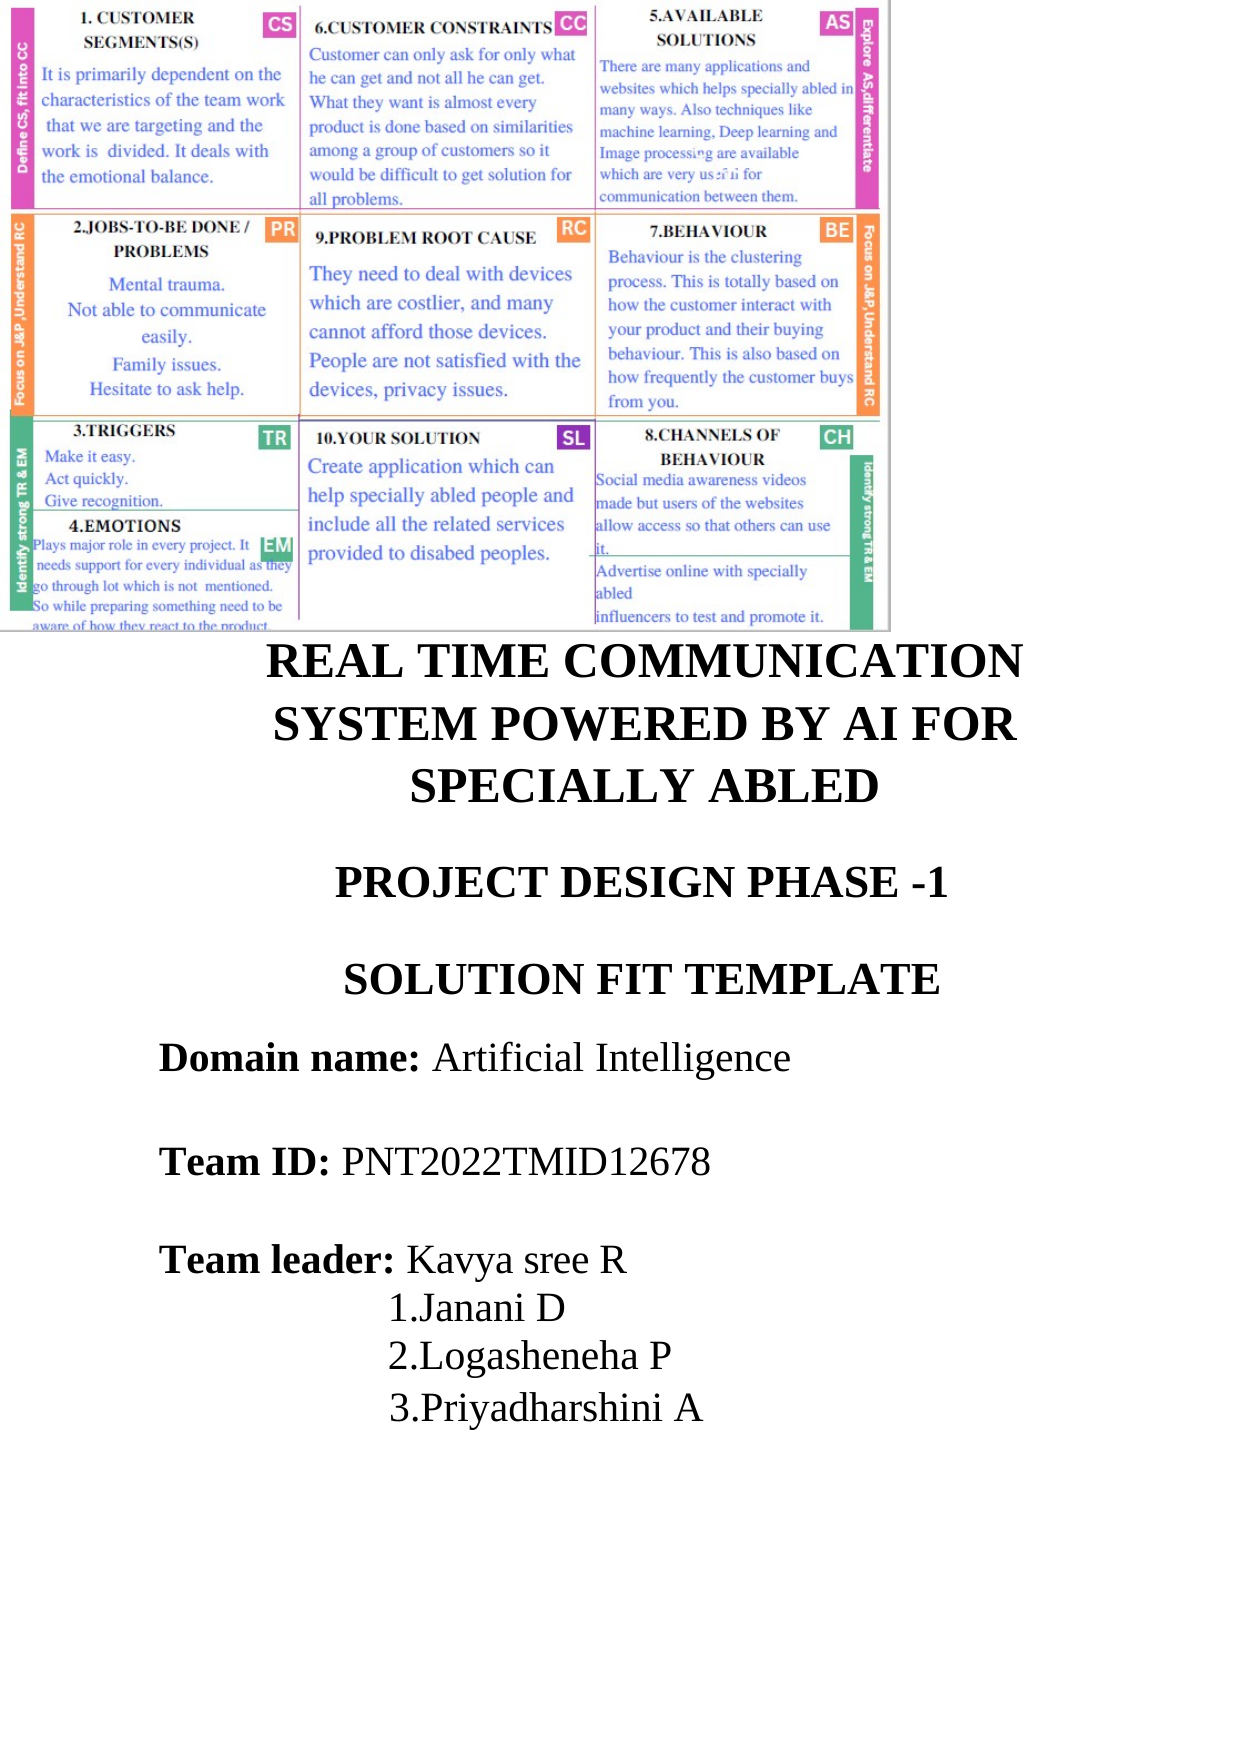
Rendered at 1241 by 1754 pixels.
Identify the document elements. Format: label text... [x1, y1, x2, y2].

title REAL TIME COMMUNICATION SYSTEM POWERED BY AI FOR SPECIALLY ABLED [232, 123, 1058, 813]
text 1.Janani D [158, 1283, 1122, 1331]
list 3.Priyadharshini A [118, 1382, 1122, 1430]
text Domain name: Artificial Intelligence [158, 1033, 1122, 1081]
text Team leader: Kavya sree R [158, 1235, 1122, 1283]
picture [0, 0, 891, 632]
text Team ID: PNT2022TMID12678 [158, 1136, 1122, 1184]
text PROJECT DESIGN PHASE -1 SOLUTION FIT TEMPLATE [301, 820, 983, 1014]
text 2.Logasheneha P [158, 1331, 1122, 1379]
